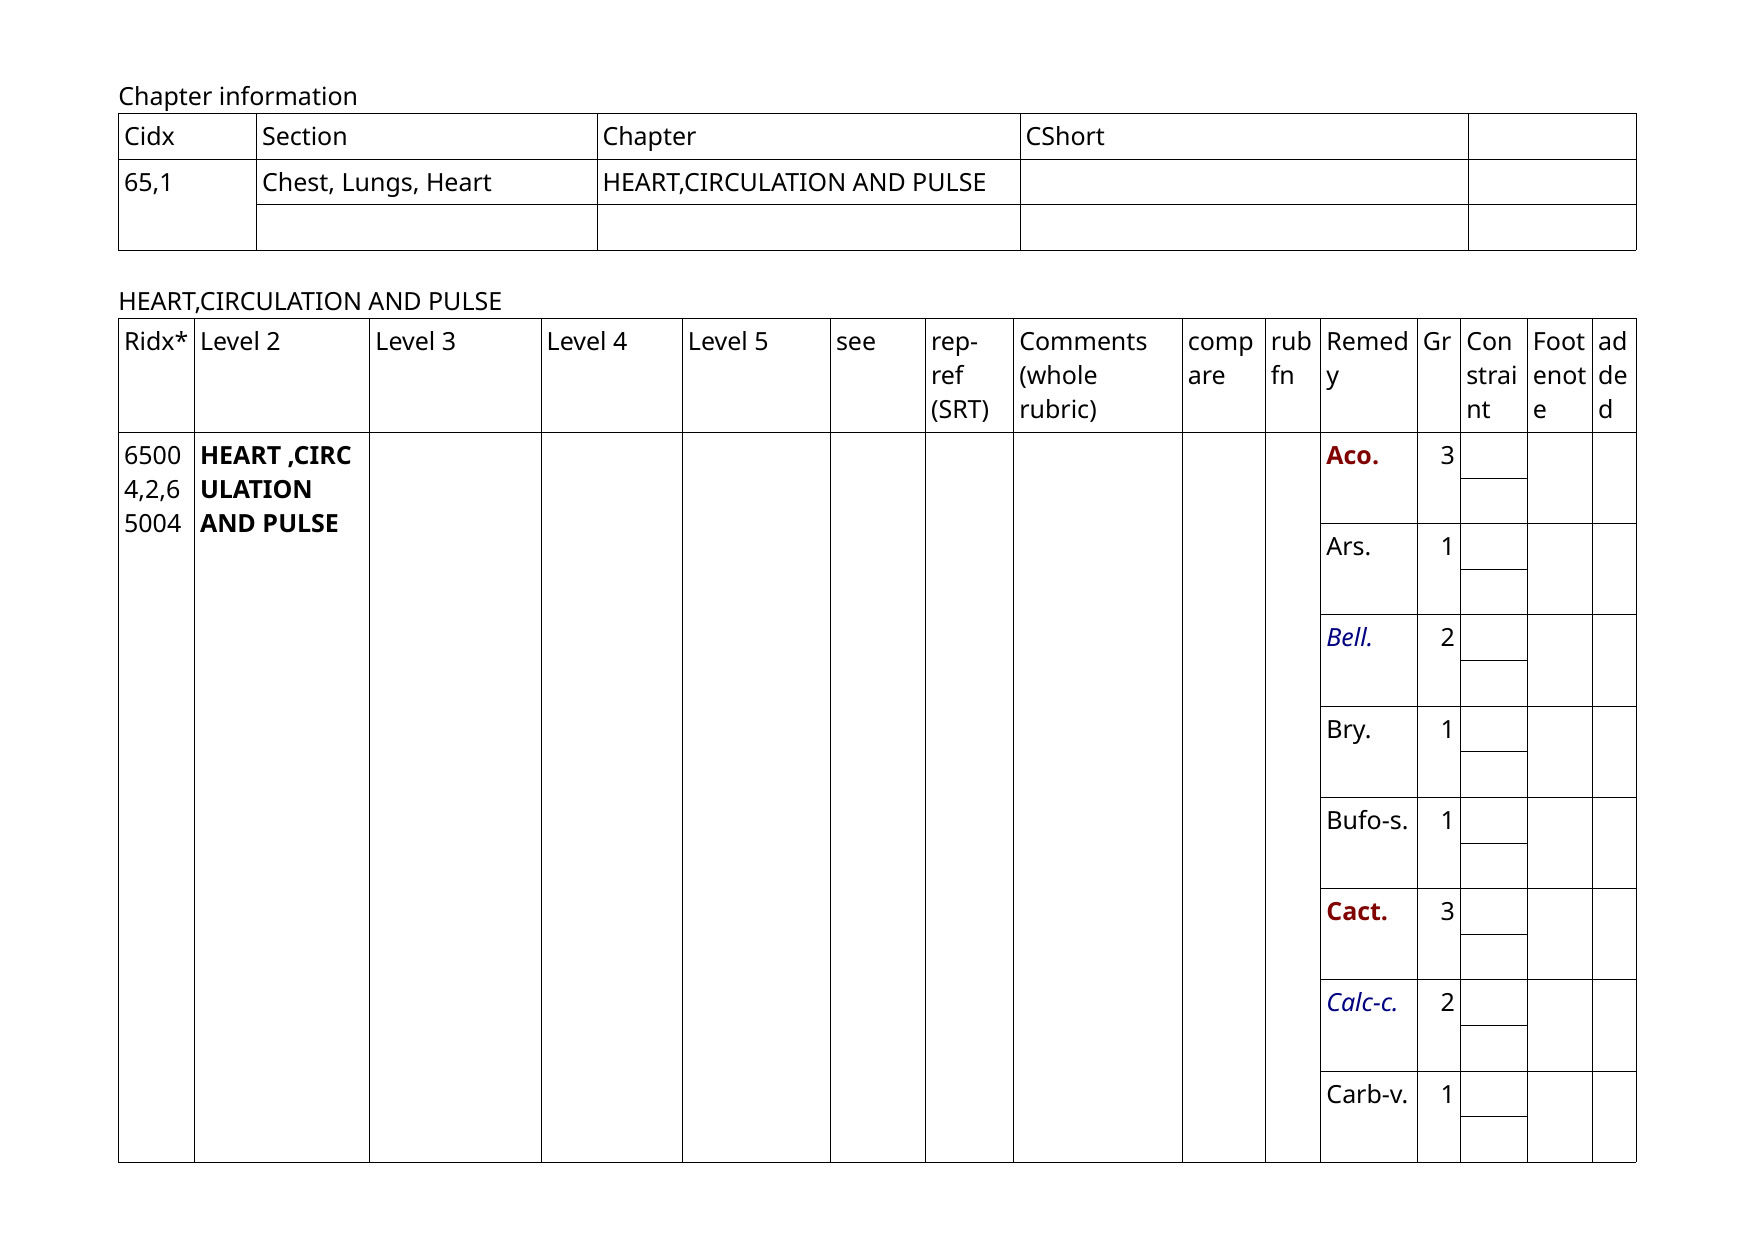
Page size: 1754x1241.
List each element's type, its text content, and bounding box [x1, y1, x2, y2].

table_cell [1461, 889, 1527, 934]
table_cell [1461, 1026, 1527, 1071]
table_header Level 5 [683, 319, 830, 432]
table_cell [1461, 707, 1527, 751]
table_cell [1461, 615, 1527, 660]
table_header Remedy [1321, 319, 1417, 432]
table_header [1469, 114, 1636, 158]
table_cell [1461, 935, 1527, 979]
table_header compare [1183, 319, 1265, 432]
table_cell [1528, 1072, 1592, 1162]
table_cell [1528, 615, 1592, 706]
table_cell 3 [1418, 889, 1460, 979]
table_header Constraint [1461, 319, 1527, 432]
table_header rep-ref (SRT) [926, 319, 1013, 432]
table_cell [1469, 205, 1636, 250]
table_cell [1461, 479, 1527, 523]
table_cell [926, 433, 1013, 1162]
table_cell [598, 205, 1020, 250]
table_cell Bell. [1321, 615, 1417, 706]
table_cell [370, 433, 541, 1162]
table_header Ridx* [119, 319, 194, 432]
table_header CShort [1021, 114, 1468, 158]
table_cell [1528, 707, 1592, 797]
table_cell [1461, 752, 1527, 797]
table_cell [1461, 1072, 1527, 1116]
table_cell HEART,CIRCULATION AND PULSE [598, 160, 1020, 204]
table_cell [683, 433, 830, 1162]
table_cell 1 [1418, 798, 1460, 888]
table_cell [1593, 798, 1636, 888]
table_cell [1014, 433, 1182, 1162]
table_cell Calc-c. [1321, 980, 1417, 1071]
table_cell [1183, 433, 1265, 1162]
table_cell [1461, 844, 1527, 888]
table_header Cidx [119, 114, 256, 158]
table_cell Bry. [1321, 707, 1417, 797]
table_cell 3 [1418, 433, 1460, 523]
table_cell [1593, 615, 1636, 706]
table_cell [1593, 524, 1636, 614]
table_cell [1021, 160, 1468, 204]
table_cell [1528, 433, 1592, 523]
table_header Chapter [598, 114, 1020, 158]
table_cell 65,1 [119, 160, 256, 250]
table_cell [1528, 889, 1592, 979]
table_cell [1593, 433, 1636, 523]
table_cell [542, 433, 682, 1162]
table_header Section [257, 114, 597, 158]
table_cell Ars. [1321, 524, 1417, 614]
table_cell [1593, 707, 1636, 797]
table_cell [1266, 433, 1320, 1162]
table_cell [1528, 798, 1592, 888]
table_cell Carb-v. [1321, 1072, 1417, 1162]
text HEART,CIRCULATION AND PULSE [118, 284, 1636, 318]
table_header see [831, 319, 925, 432]
table_cell [1528, 524, 1592, 614]
table_cell 2 [1418, 615, 1460, 706]
table_cell 1 [1418, 524, 1460, 614]
table_cell Cact. [1321, 889, 1417, 979]
table_cell [1461, 798, 1527, 842]
table_header Level 2 [195, 319, 369, 432]
table_cell [1593, 980, 1636, 1071]
table_cell [1461, 433, 1527, 477]
table_cell [1528, 980, 1592, 1071]
table_cell [1461, 661, 1527, 706]
table_cell 2 [1418, 980, 1460, 1071]
table_header Level 3 [370, 319, 541, 432]
table_cell [1021, 205, 1468, 250]
table_cell [1593, 1072, 1636, 1162]
table_cell [1461, 524, 1527, 569]
table_cell Aco. [1321, 433, 1417, 523]
text Chapter information [118, 79, 1636, 113]
table_cell Bufo-s. [1321, 798, 1417, 888]
table_header rub fn [1266, 319, 1320, 432]
table_cell [831, 433, 925, 1162]
table_cell [1469, 160, 1636, 204]
table_cell 1 [1418, 1072, 1460, 1162]
table_header added [1593, 319, 1636, 432]
table_cell [1593, 889, 1636, 979]
table_cell [257, 205, 597, 250]
table_cell [1461, 980, 1527, 1025]
table_cell 1 [1418, 707, 1460, 797]
table_cell [1461, 570, 1527, 614]
table_cell [1461, 1117, 1527, 1162]
table_cell Chest, Lungs, Heart [257, 160, 597, 204]
table_header Footenote [1528, 319, 1592, 432]
table_cell 65004,2,65004 [119, 433, 194, 1162]
table_header Gr [1418, 319, 1460, 432]
table_header Level 4 [542, 319, 682, 432]
table_cell Heart ,circulation and pulse [195, 433, 369, 1162]
table_header Comments (whole rubric) [1014, 319, 1182, 432]
